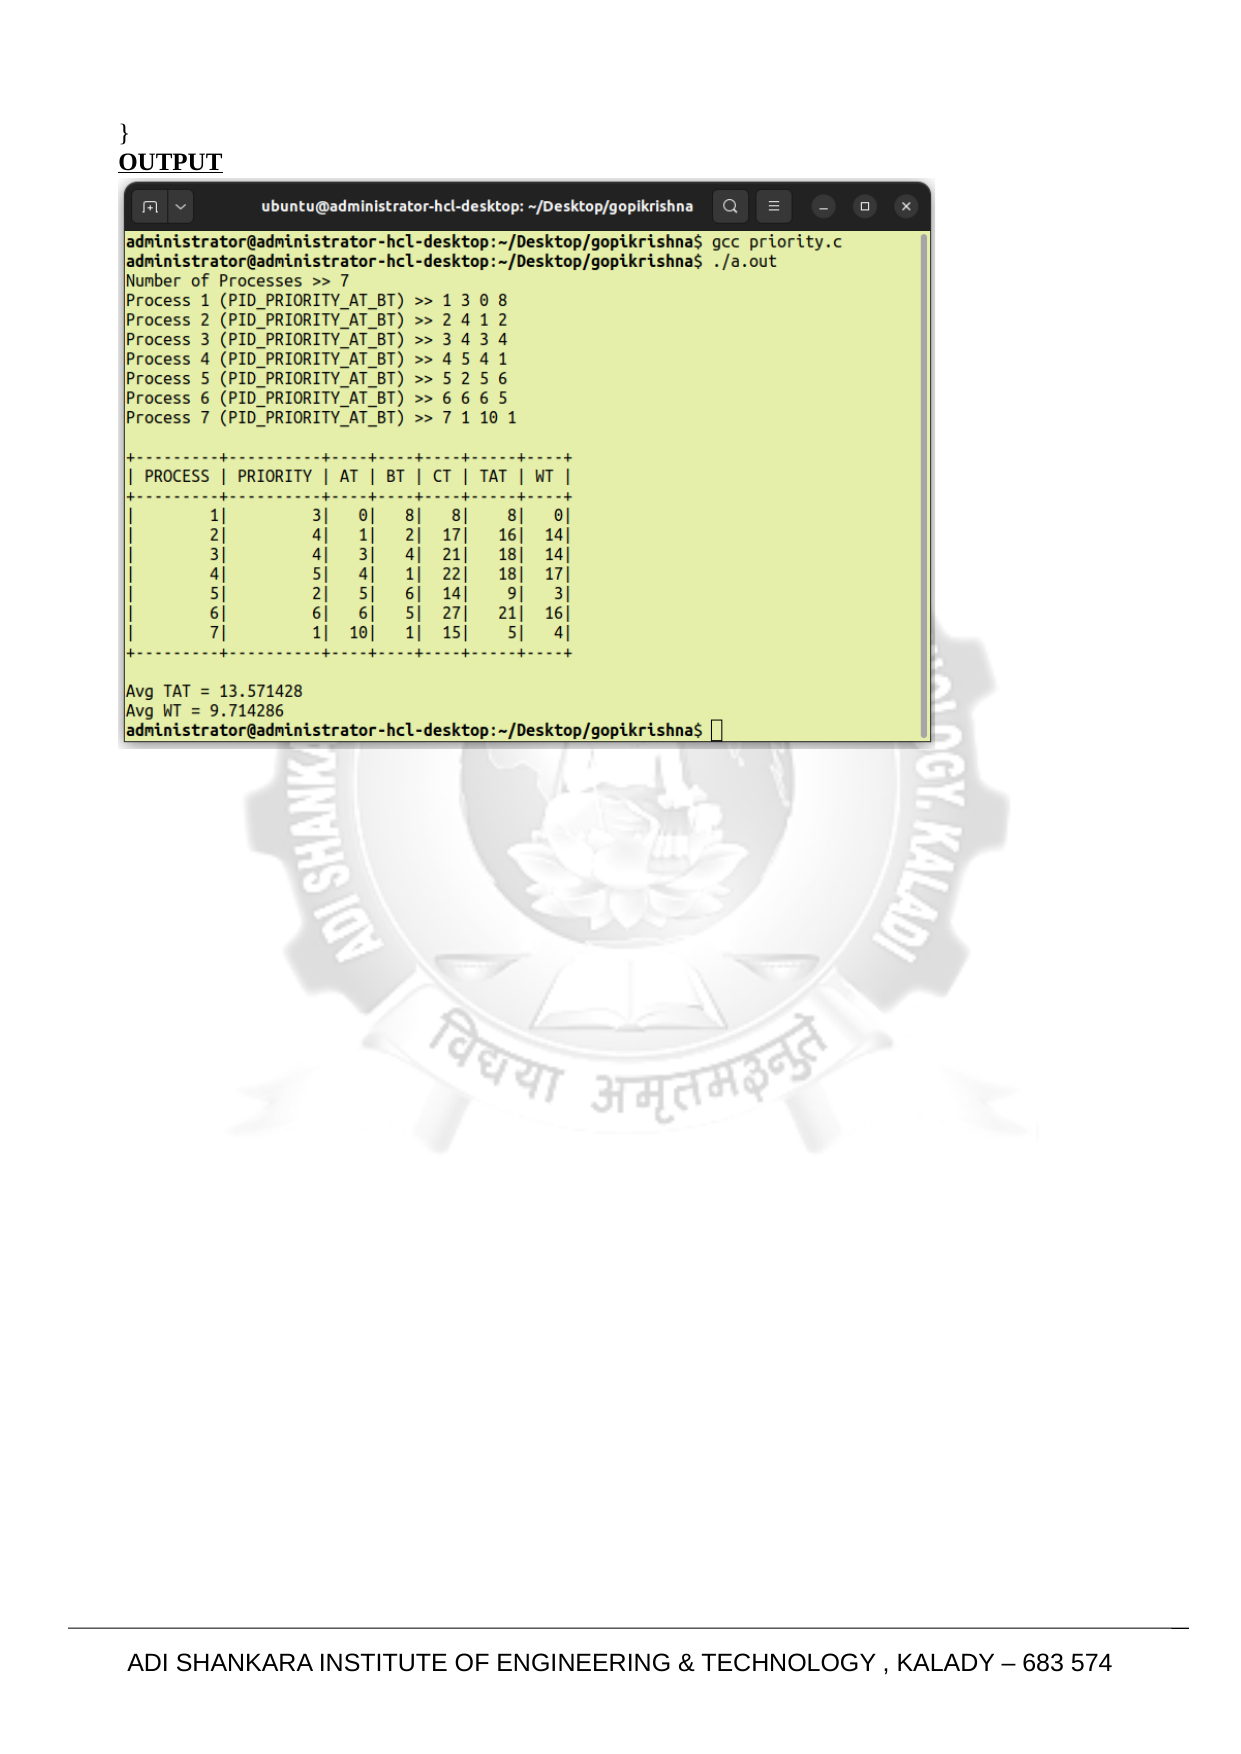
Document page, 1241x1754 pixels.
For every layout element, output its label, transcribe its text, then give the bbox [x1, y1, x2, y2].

picture [118, 178, 936, 749]
text } OUTPUT [118, 118, 1122, 176]
